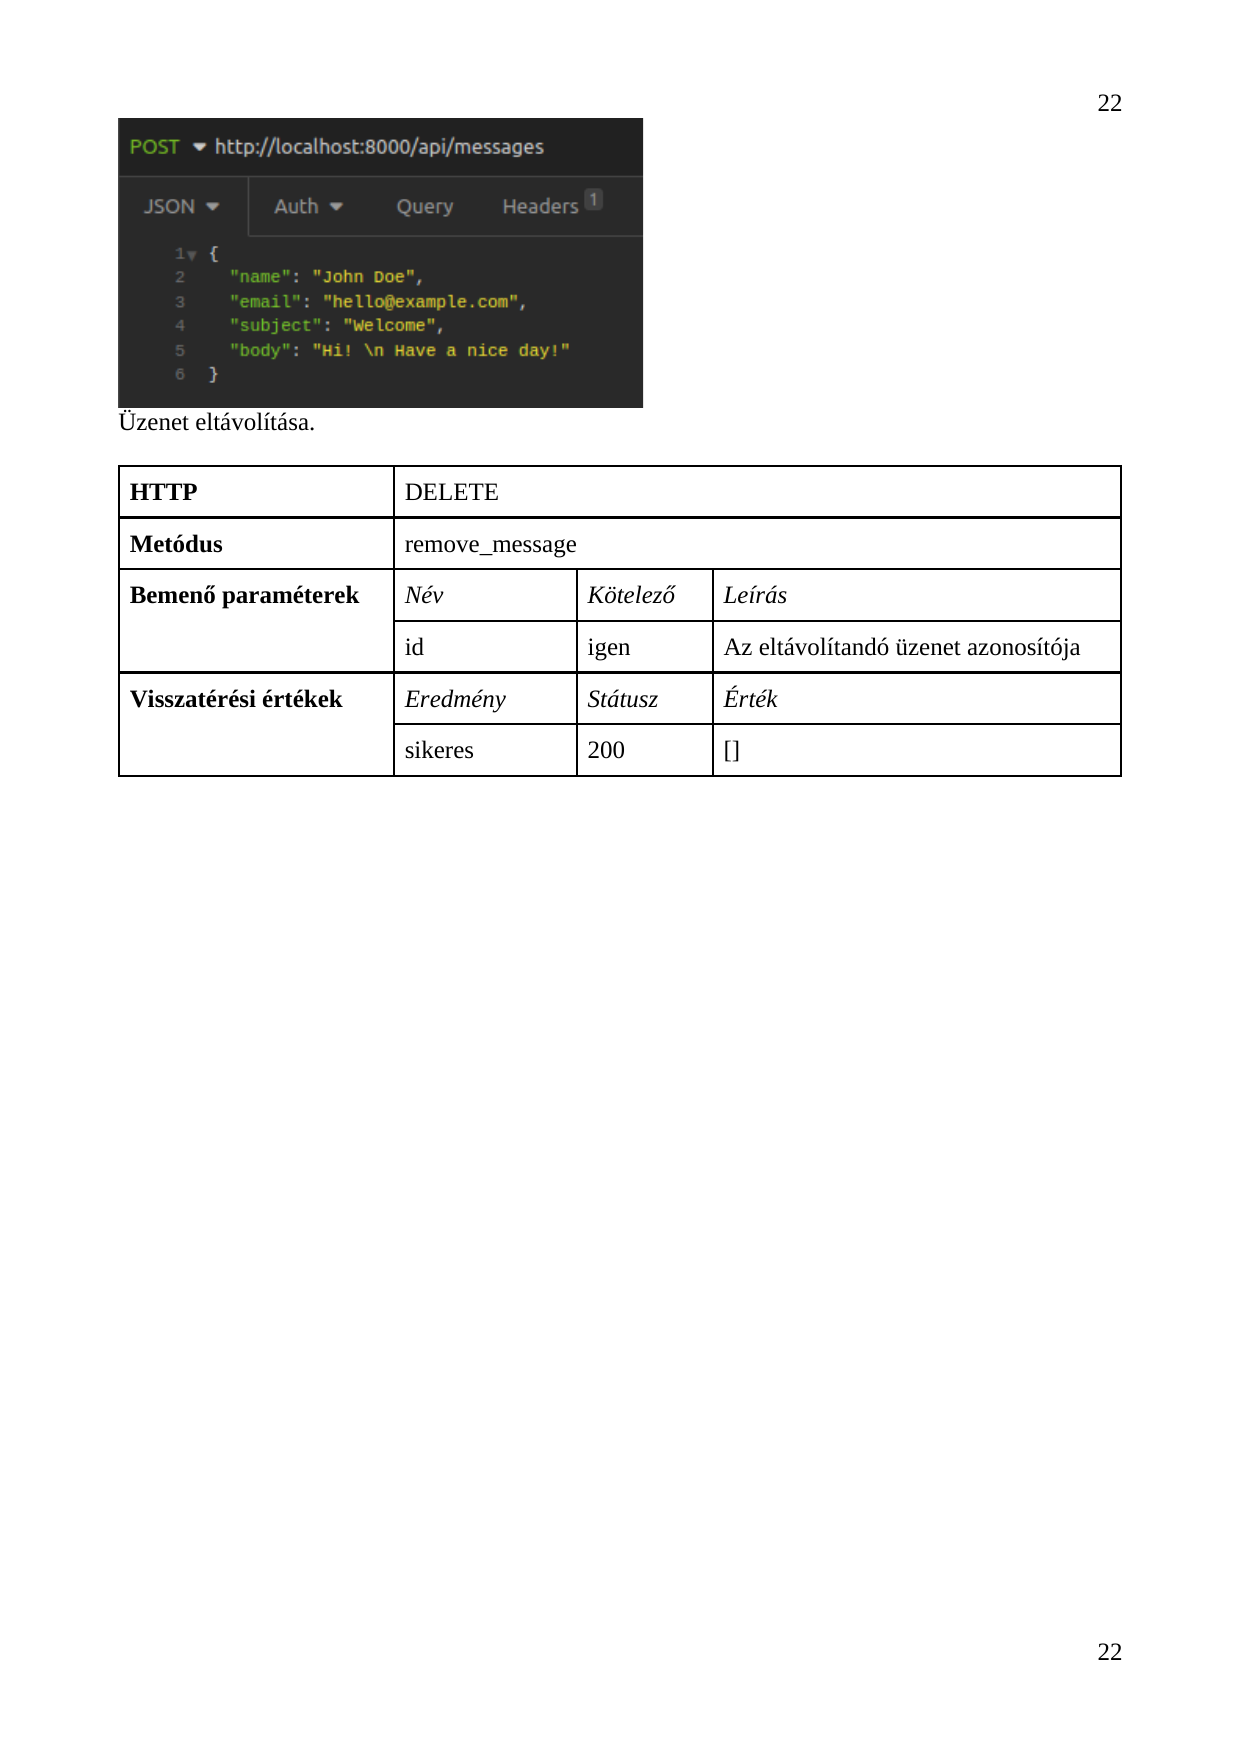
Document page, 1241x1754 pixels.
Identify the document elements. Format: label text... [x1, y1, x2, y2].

table_cell Az eltávolítandó üzenet azonosítója [714, 622, 1120, 671]
table_cell remove_message [395, 519, 1120, 568]
table_cell Státusz [578, 674, 712, 723]
table_cell 200 [578, 725, 712, 775]
table_header DELETE [395, 467, 1120, 516]
table_cell id [395, 622, 576, 671]
table_cell [] [714, 725, 1120, 775]
table_cell Visszatérési értékek [120, 674, 393, 775]
table_cell Metódus [120, 519, 393, 568]
table_cell Bemenő paraméterek [120, 570, 393, 671]
table_cell Név [395, 570, 576, 620]
table_cell Kötelező [578, 570, 712, 620]
table_cell Érték [714, 674, 1120, 723]
table_cell Leírás [714, 570, 1120, 620]
table_cell igen [578, 622, 712, 671]
text Üzenet eltávolítása. [118, 407, 1122, 436]
table_cell sikeres [395, 725, 576, 775]
picture [118, 118, 644, 408]
table_cell Eredmény [395, 674, 576, 723]
table_header HTTP [120, 467, 393, 516]
